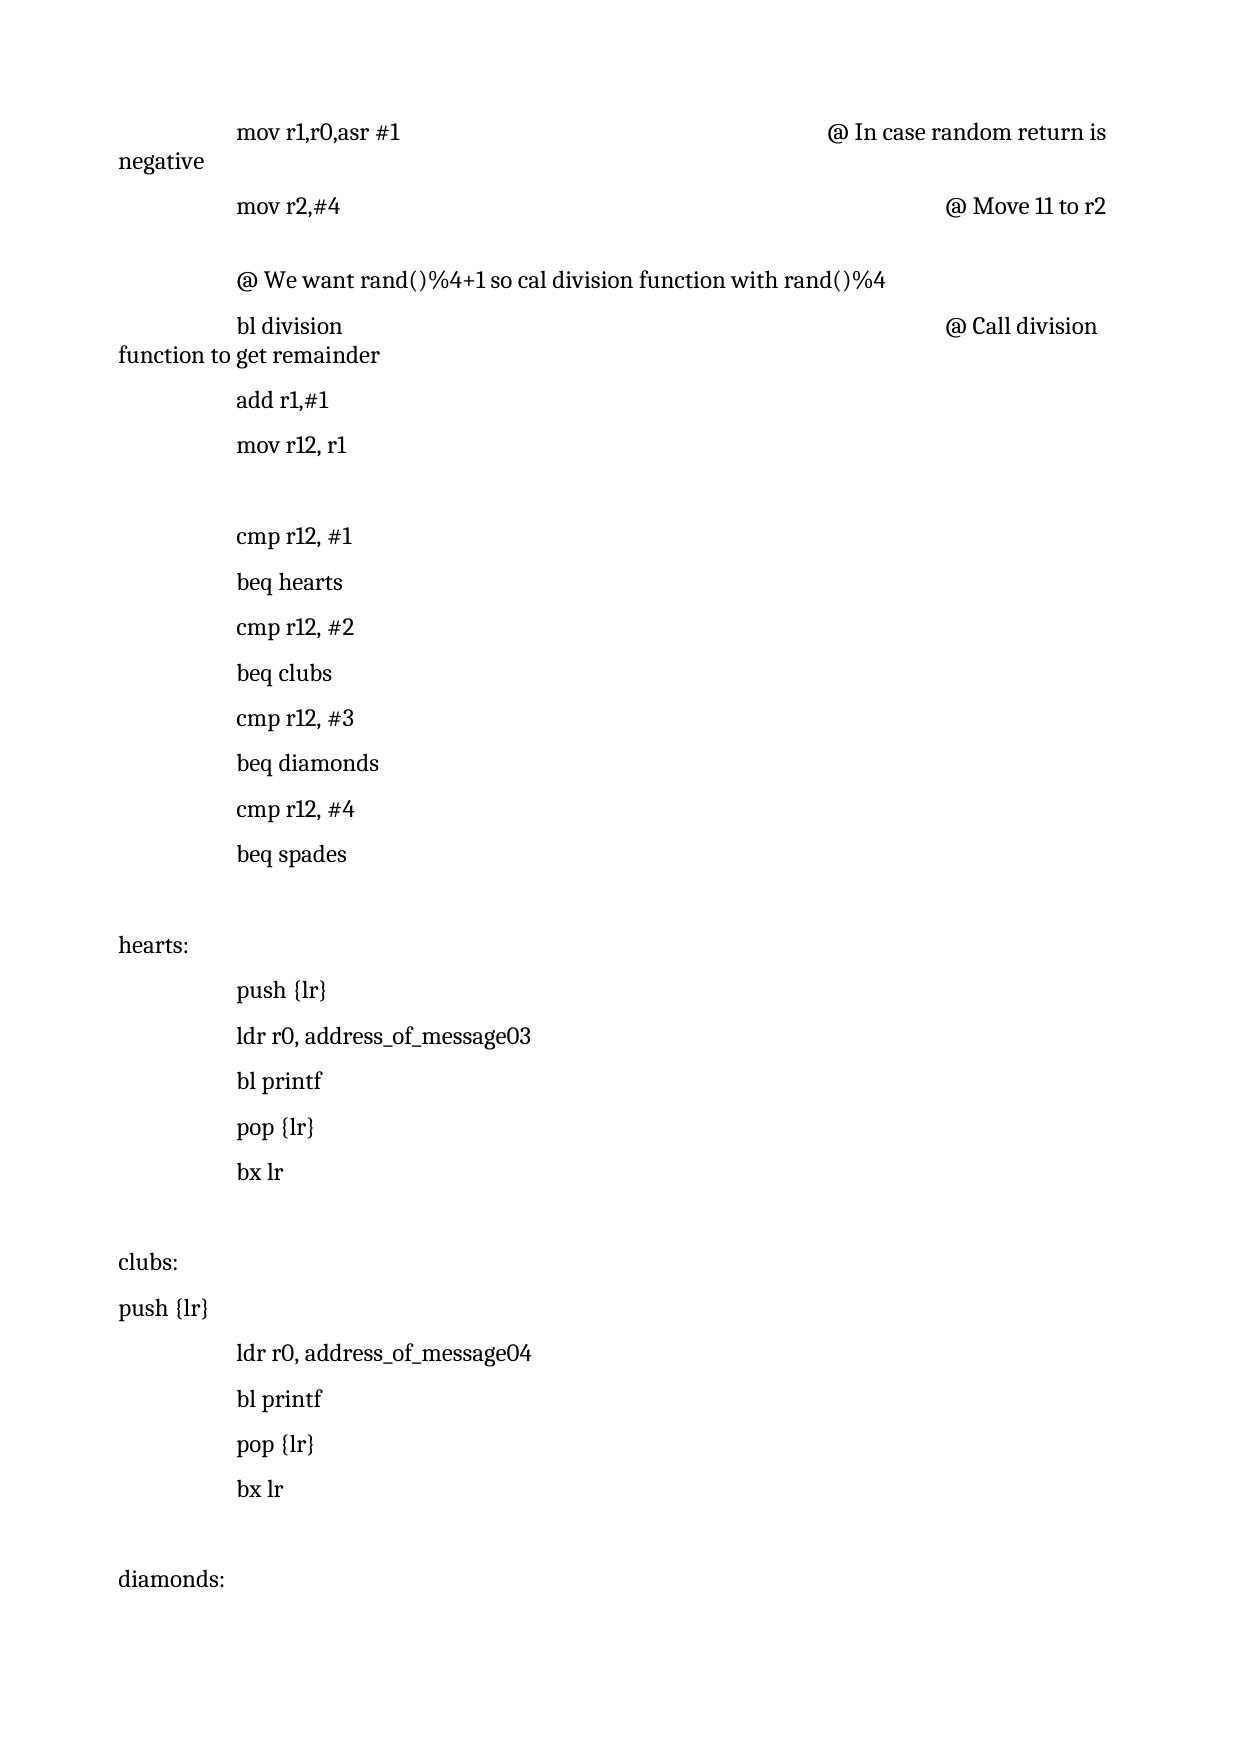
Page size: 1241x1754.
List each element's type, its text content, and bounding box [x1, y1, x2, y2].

text mov r1,r0,asr #1 @ In case random return is negative [118, 118, 1122, 176]
text add r1,#1 [118, 386, 1122, 415]
text @ We want rand()%4+1 so cal division function with rand()%4 [118, 238, 1122, 295]
text hearts: [118, 931, 1122, 960]
text mov r2,#4 @ Move 11 to r2 [118, 192, 1122, 221]
text mov r12, r1 [118, 431, 1122, 460]
text bx lr [118, 1475, 1122, 1504]
text ldr r0, address_of_message03 [118, 1022, 1122, 1051]
text cmp r12, #3 [118, 704, 1122, 733]
text push {lr} [118, 1294, 1122, 1322]
text cmp r12, #4 [118, 795, 1122, 823]
text pop {lr} [118, 1113, 1122, 1141]
text bl printf [118, 1384, 1122, 1413]
text ldr r0, address_of_message04 [118, 1339, 1122, 1368]
text diamonds: [118, 1565, 1122, 1594]
text bl division @ Call division function to get remainder [118, 312, 1122, 369]
text beq diamonds [118, 749, 1122, 778]
text beq spades [118, 840, 1122, 869]
text push {lr} [118, 976, 1122, 1005]
text beq hearts [118, 568, 1122, 596]
text cmp r12, #1 [118, 522, 1122, 551]
text clubs: [118, 1248, 1122, 1277]
text pop {lr} [118, 1430, 1122, 1459]
text cmp r12, #2 [118, 613, 1122, 642]
text bx lr [118, 1158, 1122, 1187]
text beq clubs [118, 658, 1122, 687]
text bl printf [118, 1067, 1122, 1096]
